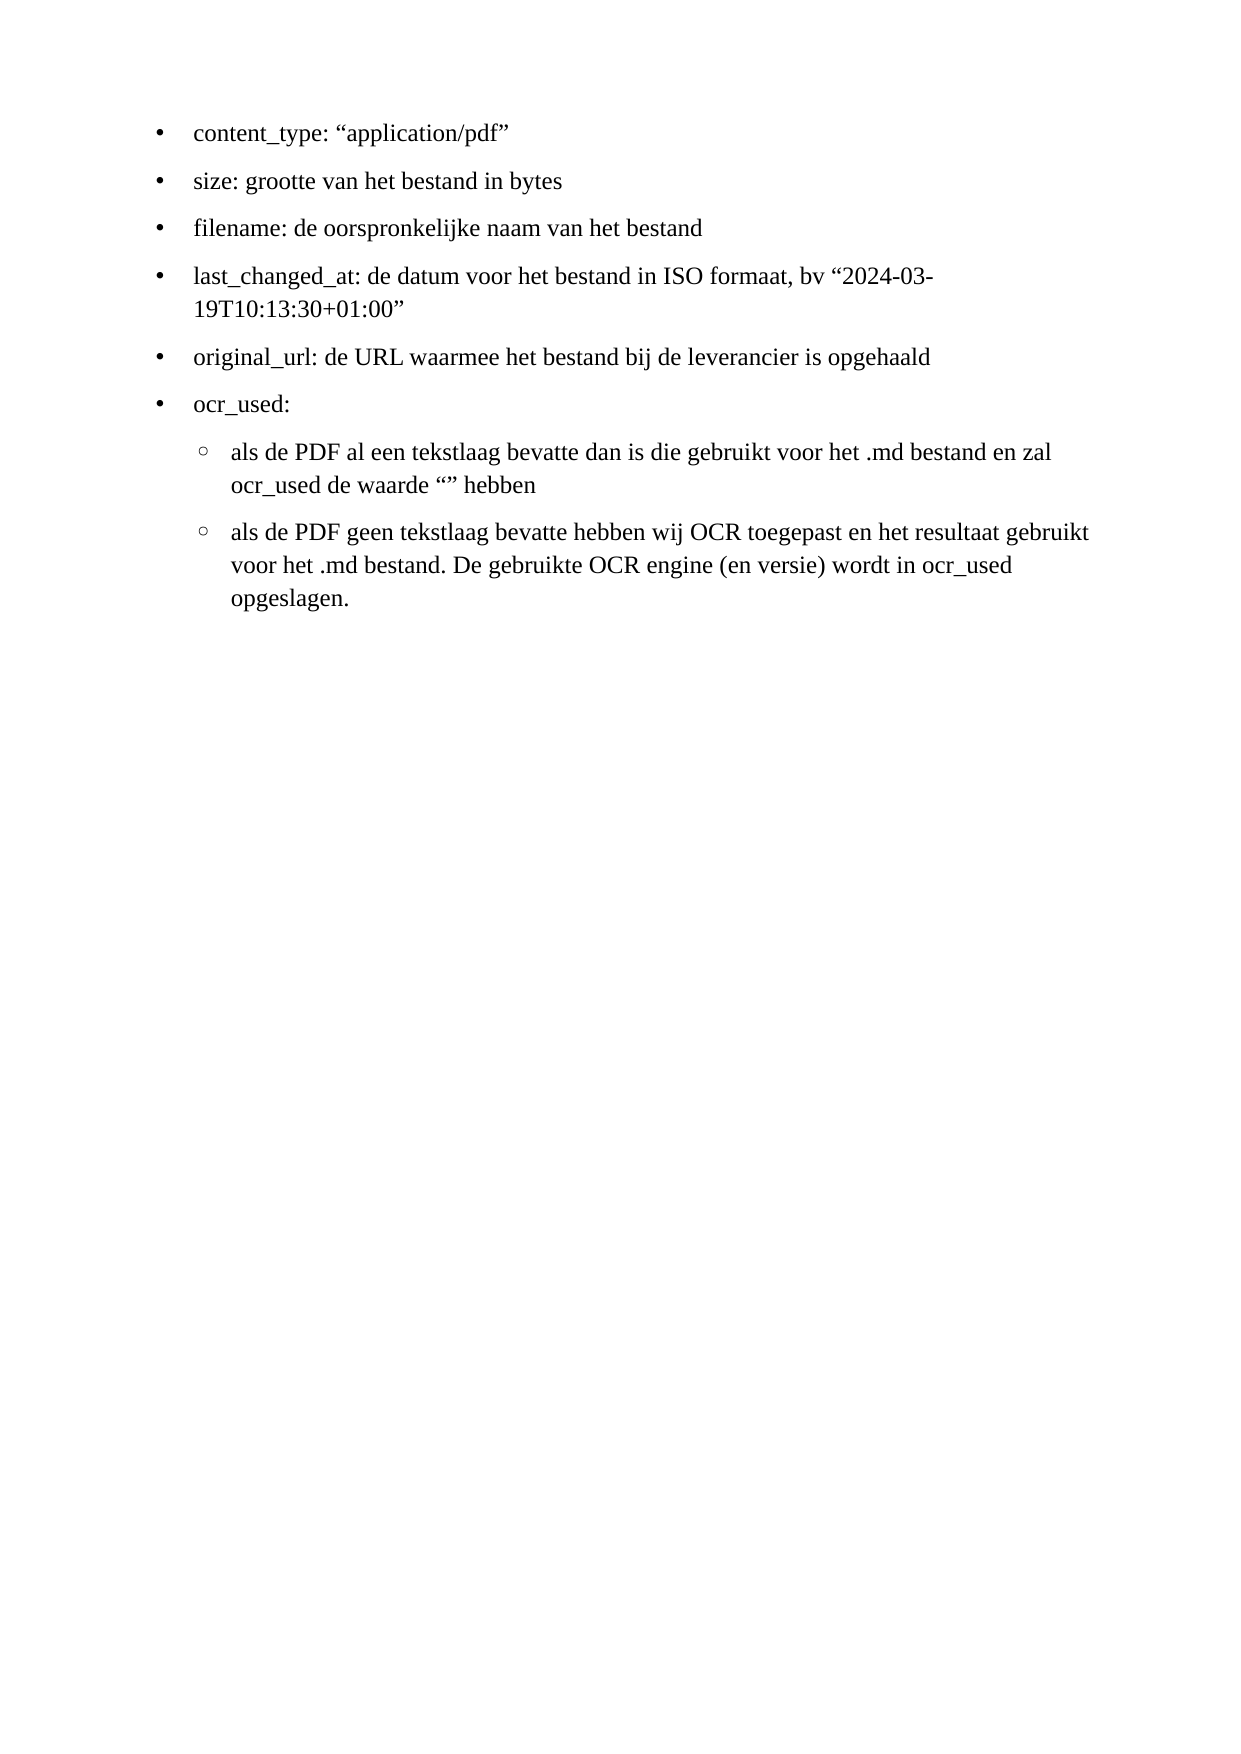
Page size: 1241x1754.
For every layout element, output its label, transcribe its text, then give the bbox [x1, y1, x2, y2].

list ocr_used: [156, 389, 1122, 418]
list als de PDF geen tekstlaag bevatte hebben wij OCR toegepast en het resultaat gebruikt voor het .md bestand. De gebruikte OCR engine (en versie) wordt in ocr_used opgeslagen. [193, 517, 1122, 612]
list content_type: “application/pdf” [156, 118, 1122, 147]
list original_url: de URL waarmee het bestand bij de leverancier is opgehaald [156, 342, 1122, 370]
list size: grootte van het bestand in bytes [156, 166, 1122, 194]
list last_changed_at: de datum voor het bestand in ISO formaat, bv “2024-03-19T10:13:30+01:00” [156, 261, 1122, 323]
list filename: de oorspronkelijke naam van het bestand [156, 213, 1122, 242]
list als de PDF al een tekstlaag bevatte dan is die gebruikt voor het .md bestand en zal ocr_used de waarde “” hebben [193, 437, 1122, 498]
